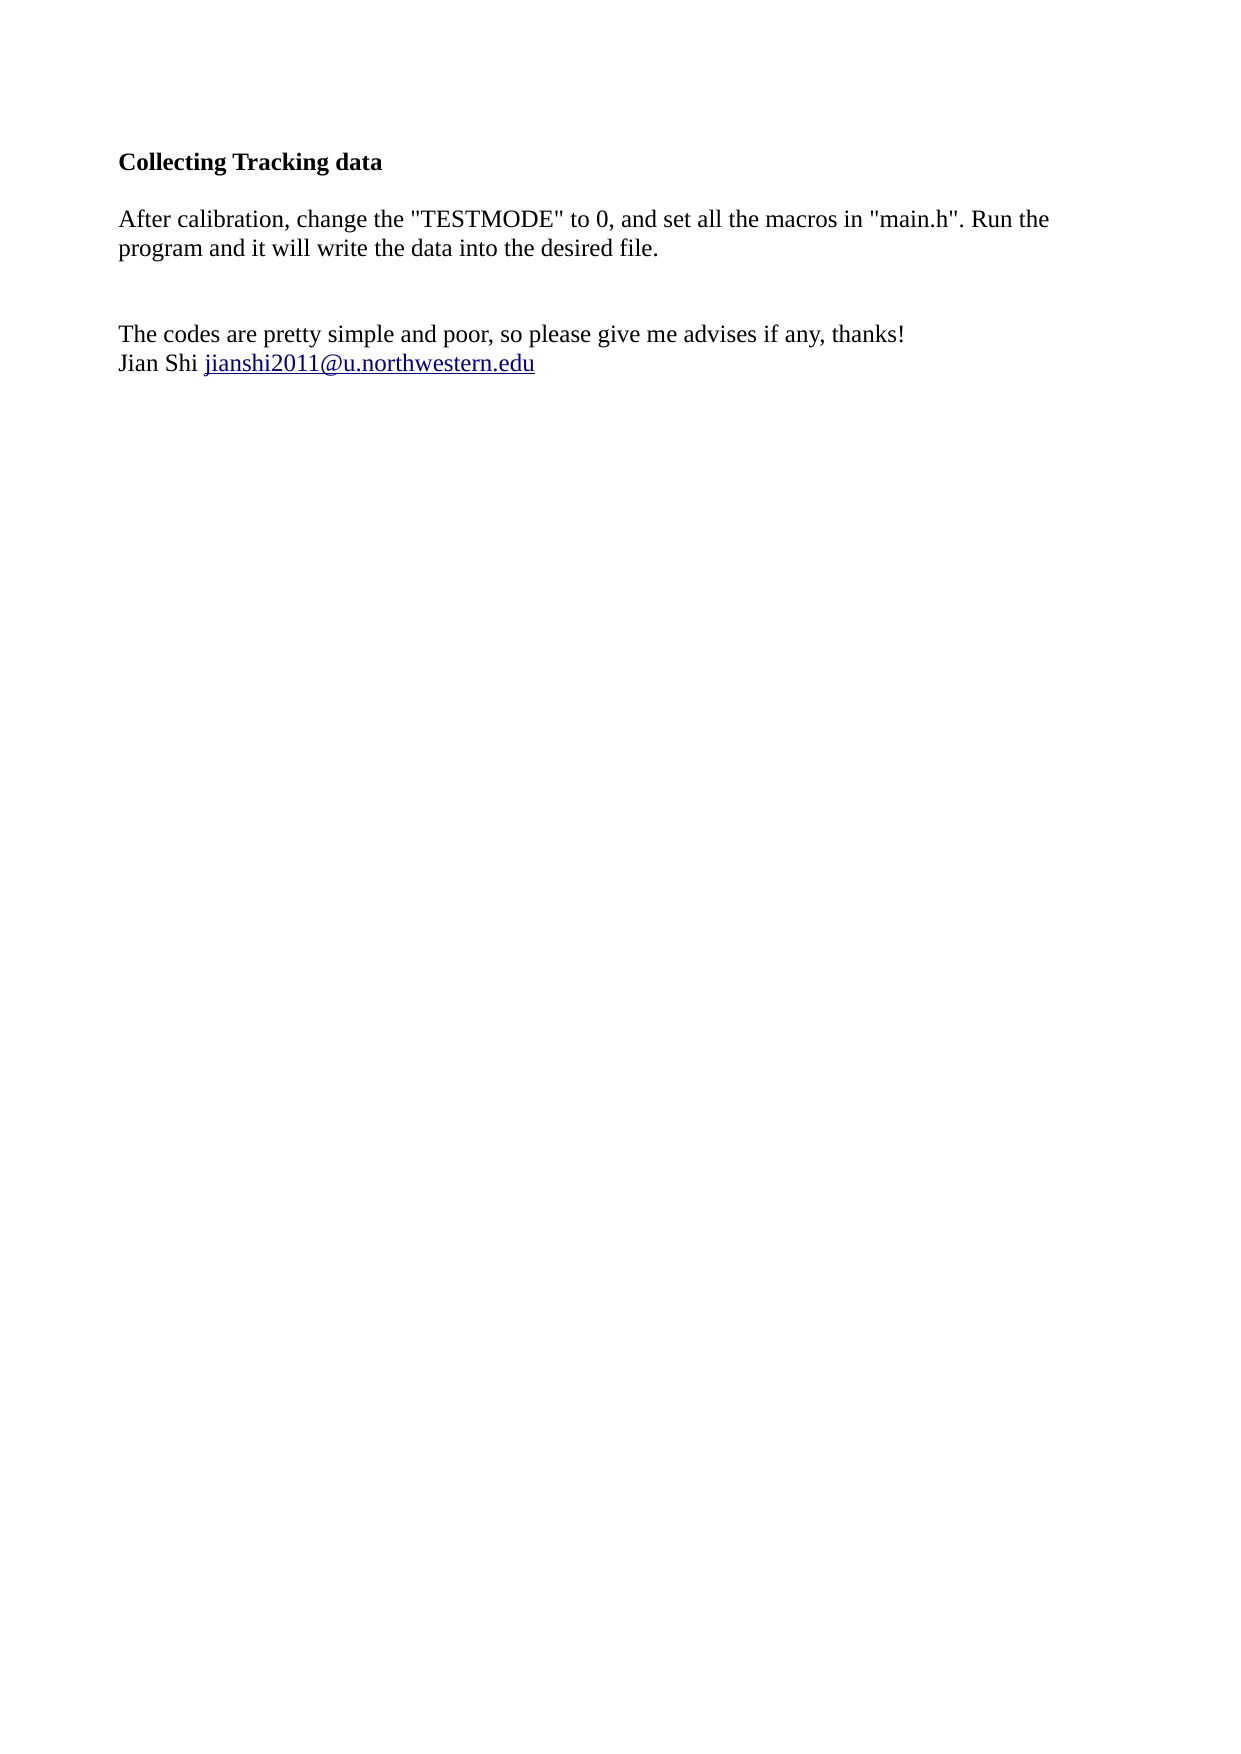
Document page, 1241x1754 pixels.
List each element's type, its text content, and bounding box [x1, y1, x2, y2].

text Jian Shi jianshi2011@u.northwestern.edu [118, 348, 1122, 377]
text Collecting Tracking data [118, 147, 1122, 176]
text The codes are pretty simple and poor, so please give me advises if any, thanks! [118, 319, 1122, 348]
text After calibration, change the "TESTMODE" to 0, and set all the macros in "main.h". Run the program and it will write the data into the desired file. [118, 204, 1122, 262]
